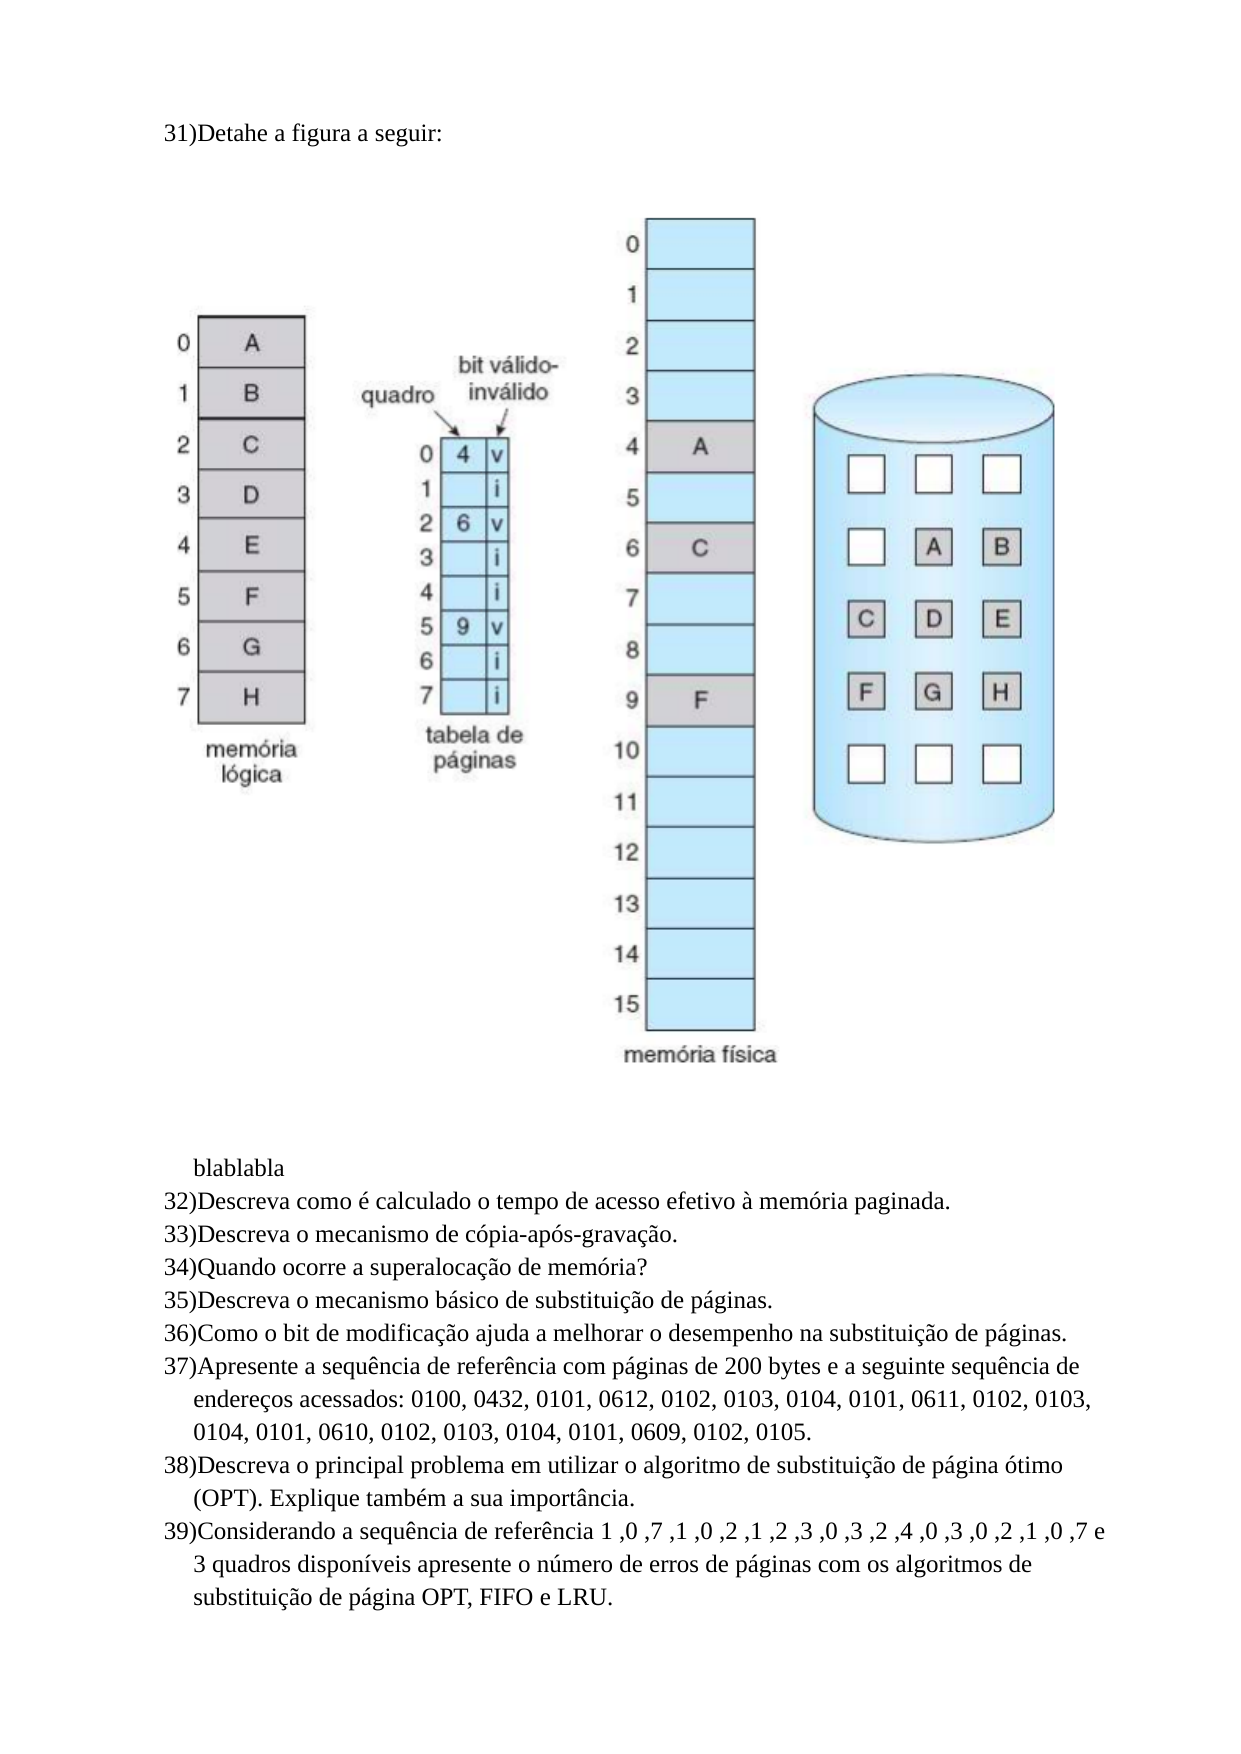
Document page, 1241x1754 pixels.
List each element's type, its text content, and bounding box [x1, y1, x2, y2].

list Detahe a figura a seguir: [164, 118, 1122, 147]
list Descreva o principal problema em utilizar o algoritmo de substituição de página ótimo (OPT). Explique também a sua importância. [164, 1450, 1122, 1512]
list Apresente a sequência de referência com páginas de 200 bytes e a seguinte sequência de endereços acessados: 0100, 0432, 0101, 0612, 0102, 0103, 0104, 0101, 0611, 0102, 0103, 0104, 0101, 0610, 0102, 0103, 0104, 0101, 0609, 0102, 0105. [164, 1351, 1122, 1446]
list Quando ocorre a superalocação de memória? [164, 1252, 1122, 1281]
list Considerando a sequência de referência 1 ,0 ,7 ,1 ,0 ,2 ,1 ,2 ,3 ,0 ,3 ,2 ,4 ,0 ,3 ,0 ,2 ,1 ,0 ,7 e 3 quadros disponíveis apresente o número de erros de páginas com os algoritmos de substituição de página OPT, FIFO e LRU. [164, 1516, 1122, 1611]
list Descreva o mecanismo de cópia-após-gravação. [164, 1219, 1122, 1248]
list Como o bit de modificação ajuda a melhorar o desempenho na substituição de páginas. [164, 1318, 1122, 1347]
list blablabla [164, 1153, 1122, 1182]
list Descreva como é calculado o tempo de acesso efetivo à memória paginada. [164, 1186, 1122, 1215]
list Descreva o mecanismo básico de substituição de páginas. [164, 1285, 1122, 1314]
picture [165, 184, 1075, 1083]
